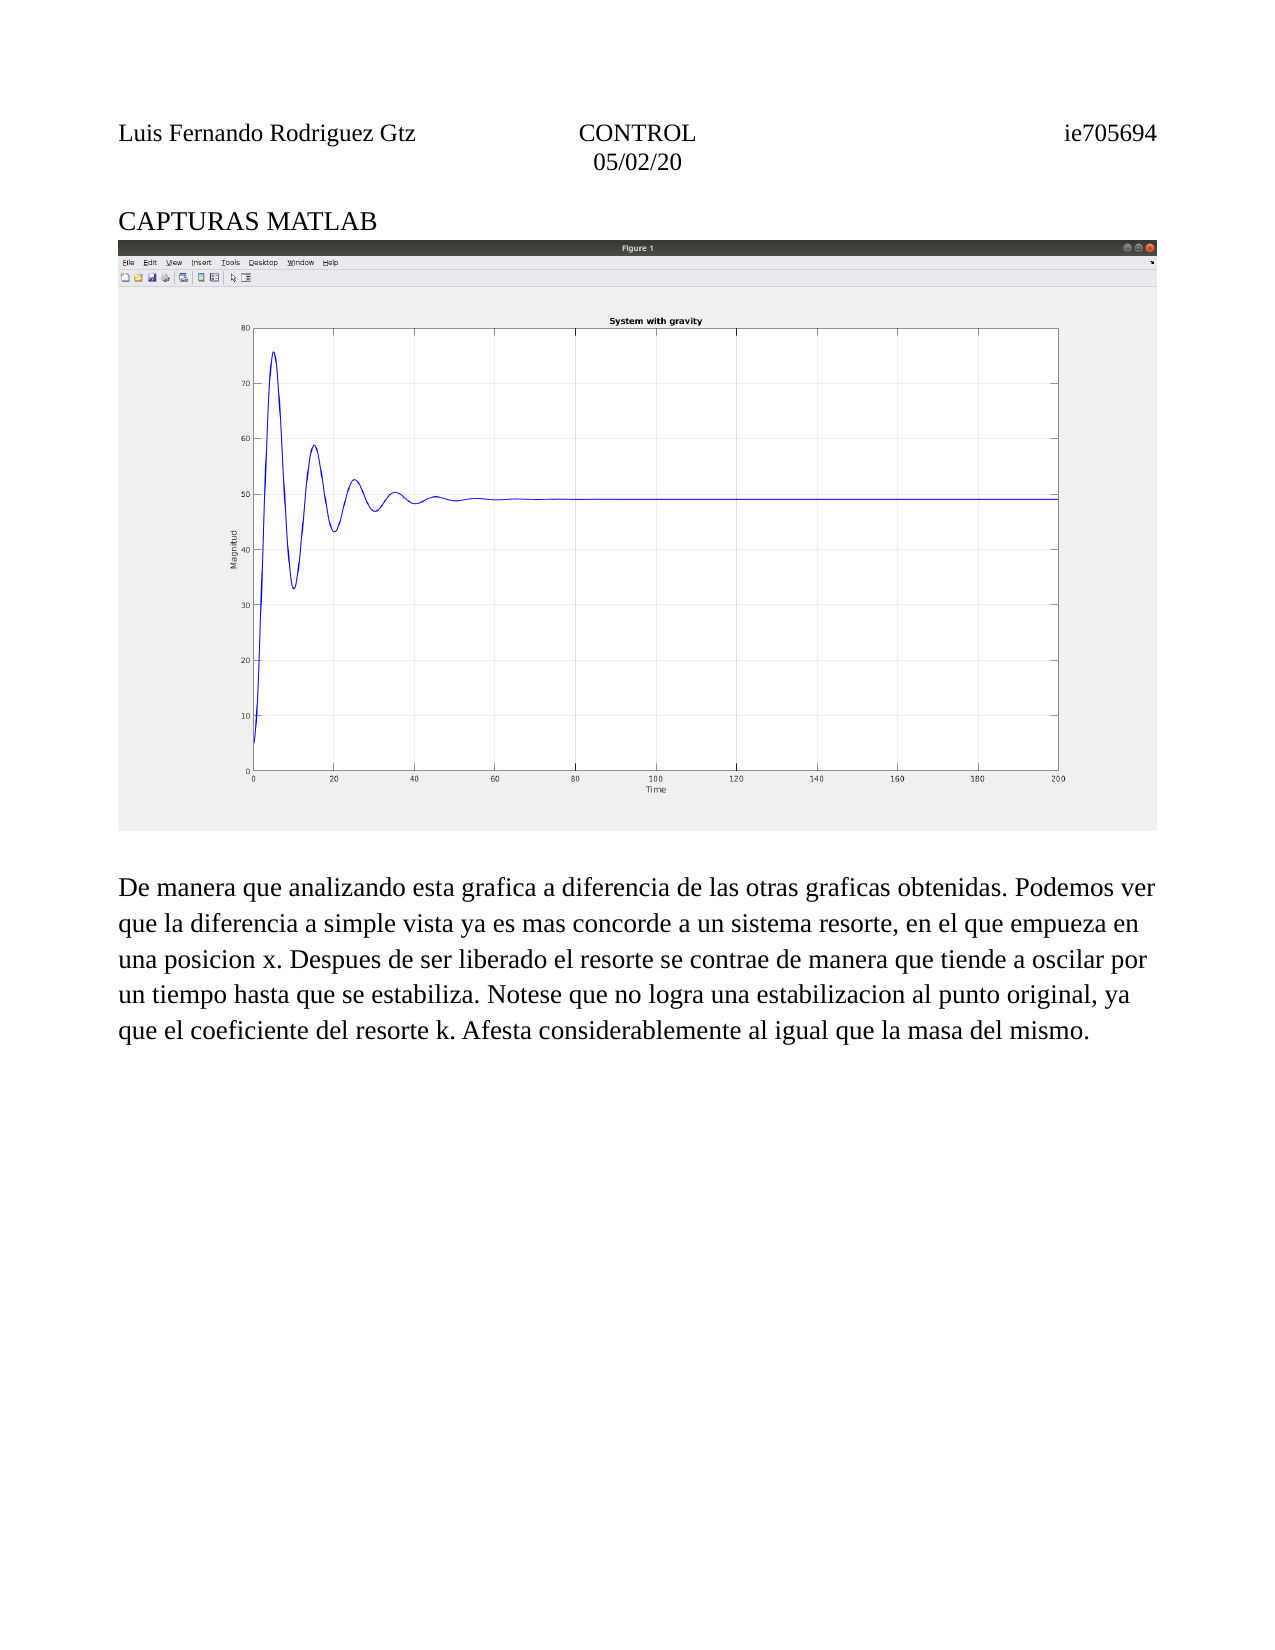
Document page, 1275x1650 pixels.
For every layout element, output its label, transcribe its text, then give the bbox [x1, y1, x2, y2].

text CAPTURAS MATLAB [118, 205, 1157, 236]
text De manera que analizando esta grafica a diferencia de las otras graficas obtenidas. Podemos ver que la diferencia a simple vista ya es mas concorde a un sistema resorte, en el que empueza en una posicion x. Despues de ser liberado el resorte se contrae de manera que tiende a oscilar por un tiempo hasta que se estabiliza. Notese que no logra una estabilizacion al punto original, ya que el coeficiente del resorte k. Afesta considerablemente al igual que la masa del mismo. [118, 871, 1157, 1045]
picture [118, 240, 1157, 831]
